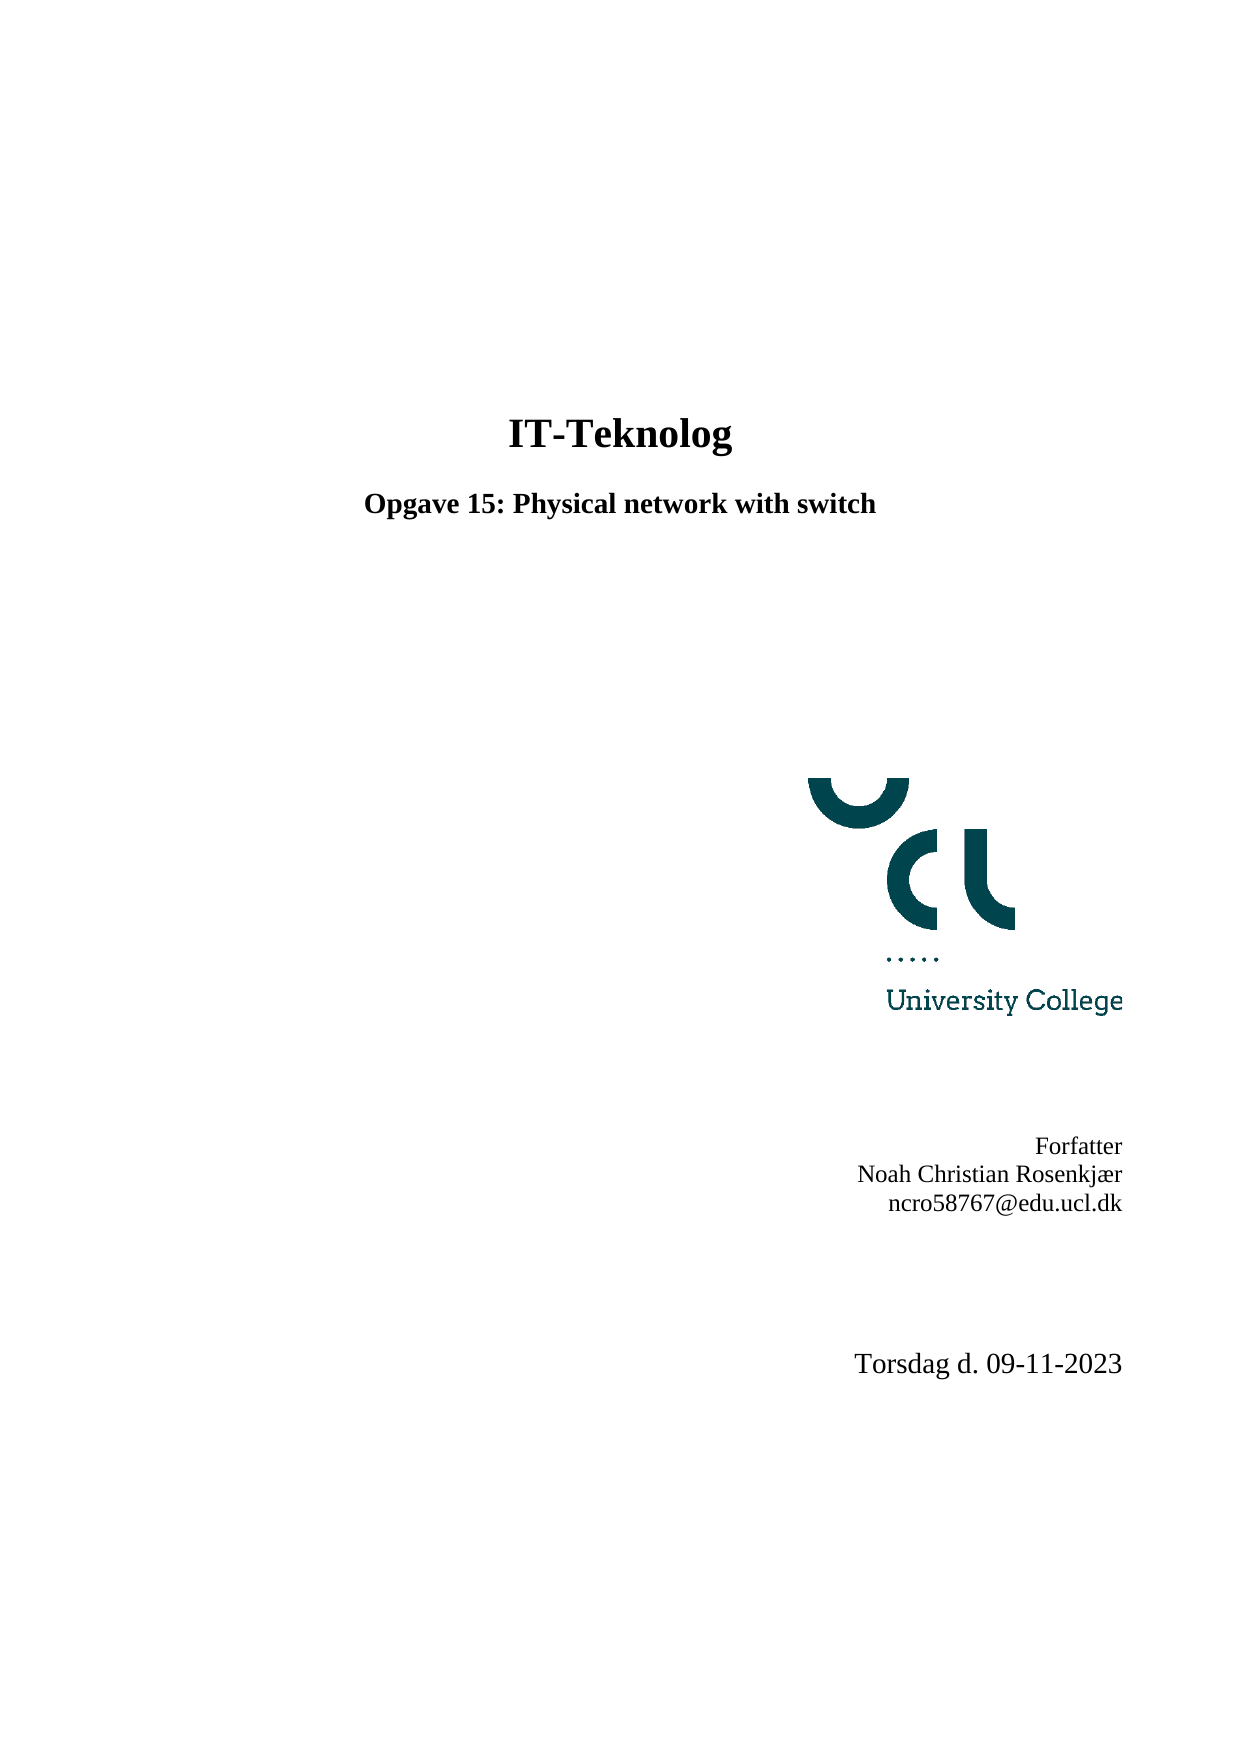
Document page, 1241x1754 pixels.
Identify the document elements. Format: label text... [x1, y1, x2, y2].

picture [808, 778, 1123, 1016]
text ncro58767@edu.ucl.dk [118, 1188, 1122, 1217]
subtitle Opgave 15: Physical network with switch [118, 486, 1122, 519]
text Torsdag d. 09-11-2023 [118, 1346, 1122, 1380]
text Forfatter [118, 1131, 1122, 1159]
text Noah Christian Rosenkjær [118, 1159, 1122, 1188]
text IT-Teknolog [118, 409, 1122, 457]
